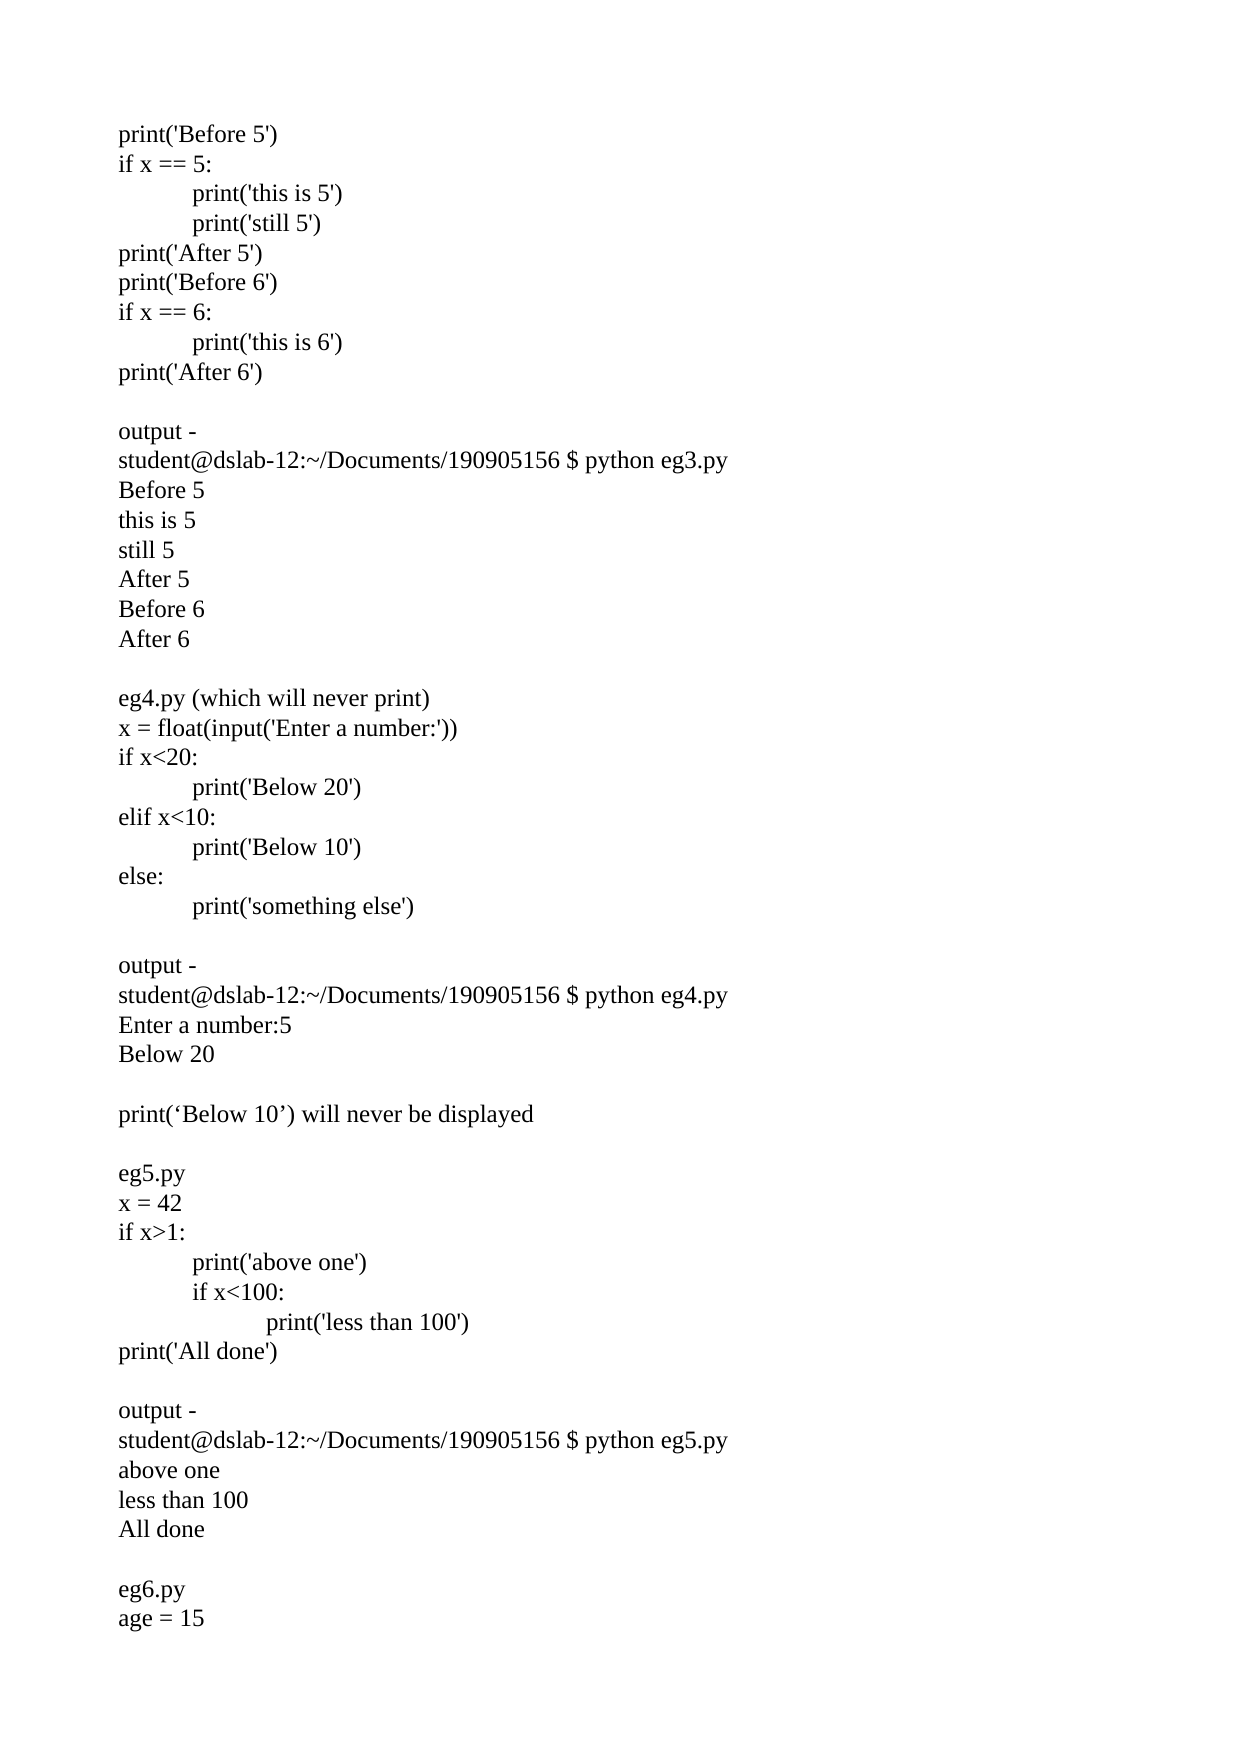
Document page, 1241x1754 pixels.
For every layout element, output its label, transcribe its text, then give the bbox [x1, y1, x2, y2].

text print('something else') [118, 890, 1122, 920]
text age = 15 [118, 1602, 1122, 1632]
text print('Before 6') [118, 267, 1122, 296]
text Enter a number:5 [118, 1009, 1122, 1038]
text if x == 6: [118, 296, 1122, 326]
text if x>1: [118, 1217, 1122, 1246]
text After 5 [118, 563, 1122, 593]
text above one [118, 1454, 1122, 1484]
text print(‘Below 10’) will never be displayed [118, 1098, 1122, 1127]
text x = 42 [118, 1187, 1122, 1217]
text print('Below 20') [118, 771, 1122, 801]
text x = float(input('Enter a number:')) [118, 712, 1122, 742]
text if x == 5: [118, 148, 1122, 177]
text Below 20 [118, 1038, 1122, 1068]
text print('After 5') [118, 237, 1122, 267]
text print('Before 5') [118, 118, 1122, 148]
text print('less than 100') [118, 1306, 1122, 1335]
text else: [118, 860, 1122, 890]
text eg6.py [118, 1573, 1122, 1602]
text output - [118, 415, 1122, 445]
text print('this is 6') [118, 326, 1122, 356]
text less than 100 [118, 1484, 1122, 1513]
text All done [118, 1513, 1122, 1543]
text student@dslab-12:~/Documents/190905156 $ python eg5.py [118, 1424, 1122, 1454]
text After 6 [118, 623, 1122, 652]
text if x<20: [118, 742, 1122, 771]
text if x<100: [118, 1276, 1122, 1306]
text print('this is 5') [118, 177, 1122, 207]
text student@dslab-12:~/Documents/190905156 $ python eg4.py [118, 979, 1122, 1009]
text elif x<10: [118, 801, 1122, 831]
text output - [118, 1395, 1122, 1424]
text print('above one') [118, 1246, 1122, 1276]
text print('After 6') [118, 356, 1122, 385]
text print('All done') [118, 1335, 1122, 1365]
text Before 5 [118, 474, 1122, 504]
text Before 6 [118, 593, 1122, 623]
text output - [118, 949, 1122, 979]
text this is 5 [118, 504, 1122, 534]
text print('still 5') [118, 207, 1122, 237]
text still 5 [118, 534, 1122, 563]
text eg5.py [118, 1157, 1122, 1187]
text eg4.py (which will never print) [118, 682, 1122, 712]
text student@dslab-12:~/Documents/190905156 $ python eg3.py [118, 445, 1122, 474]
text print('Below 10') [118, 831, 1122, 860]
